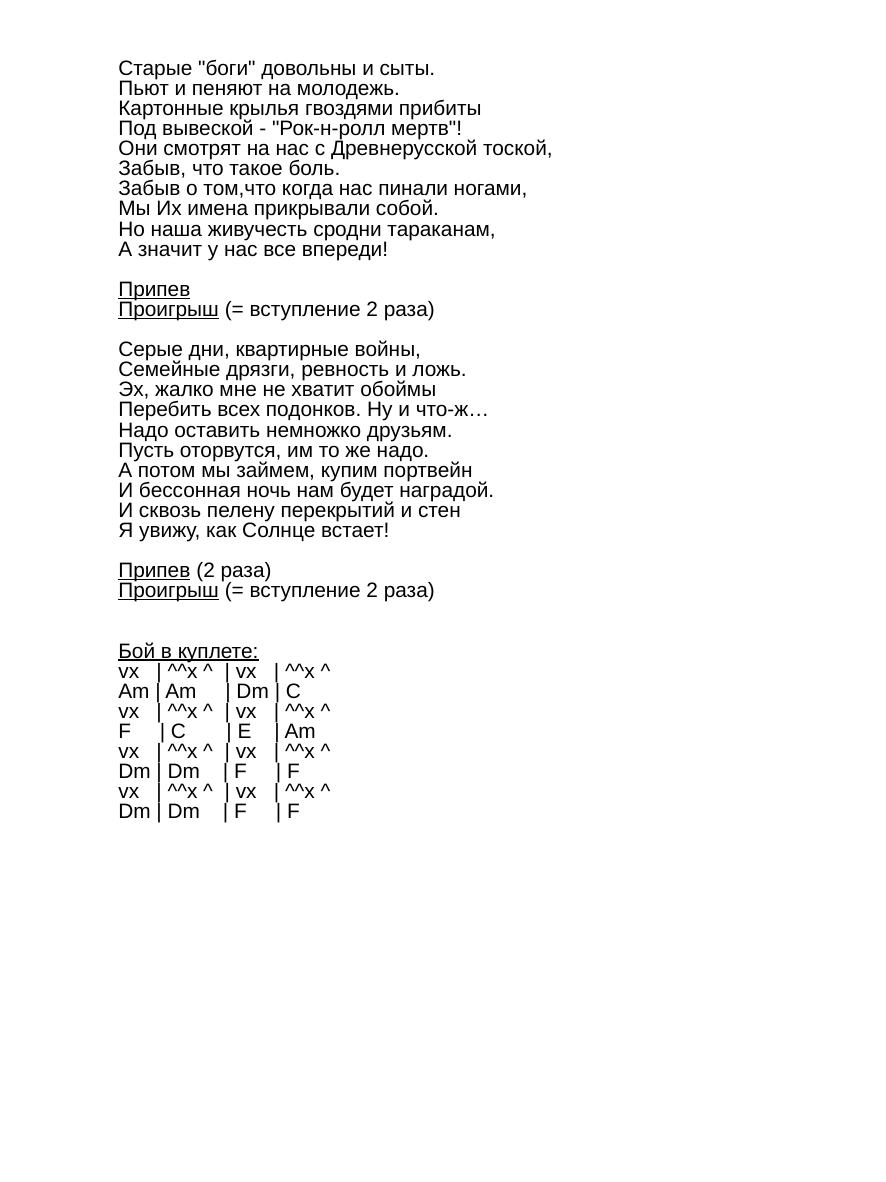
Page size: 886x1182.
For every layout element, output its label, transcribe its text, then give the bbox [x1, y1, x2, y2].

text Серые дни, квартирные войны, [118, 341, 827, 361]
text Dm | Dm | F | F [118, 803, 827, 823]
text vx | ^^x ^ | vx | ^^x ^ [118, 662, 827, 682]
text Забыв о том,что когда нас пинали ногами, [118, 180, 827, 200]
text Мы Их имена прикрывали собой. [118, 200, 827, 220]
text А значит у нас все впереди! [118, 240, 827, 260]
text Надо оставить немножко друзьям. [118, 421, 827, 441]
text Пьют и пеняют на молодежь. [118, 79, 827, 99]
text Я увижу, как Солнце встает! [118, 521, 827, 542]
text Старые "боги" довольны и сыты. [118, 59, 827, 79]
text vx | ^^x ^ | vx | ^^x ^ [118, 702, 827, 722]
text F | C | E | Am [118, 722, 827, 743]
text Припев [118, 280, 827, 300]
text Dm | Dm | F | F [118, 763, 827, 783]
text Семейные дрязги, ревность и ложь. [118, 361, 827, 381]
text Бой в куплете: [118, 642, 827, 662]
text Забыв, что такое боль. [118, 159, 827, 180]
text Проигрыш (= вступление 2 раза) [118, 582, 827, 602]
text И бессонная ночь нам будет наградой. [118, 481, 827, 501]
text Под вывеской - "Рок-н-ролл мертв"! [118, 119, 827, 139]
text vx | ^^x ^ | vx | ^^x ^ [118, 743, 827, 763]
text vx | ^^x ^ | vx | ^^x ^ [118, 783, 827, 803]
text Они смотрят на нас с Древнерусской тоской, [118, 139, 827, 159]
text Припев (2 раза) [118, 562, 827, 582]
text Am | Am | Dm | C [118, 682, 827, 702]
text Картонные крылья гвоздями прибиты [118, 99, 827, 119]
text Перебить всех подонков. Ну и что-ж… [118, 401, 827, 421]
text Но наша живучесть сродни тараканам, [118, 220, 827, 240]
text Эх, жалко мне не хватит обоймы [118, 381, 827, 401]
text Проигрыш (= вступление 2 раза) [118, 300, 827, 320]
text Пусть оторвутся, им то же надо. [118, 441, 827, 461]
text А потом мы займем, купим портвейн [118, 461, 827, 481]
text И сквозь пелену перекрытий и стен [118, 501, 827, 521]
